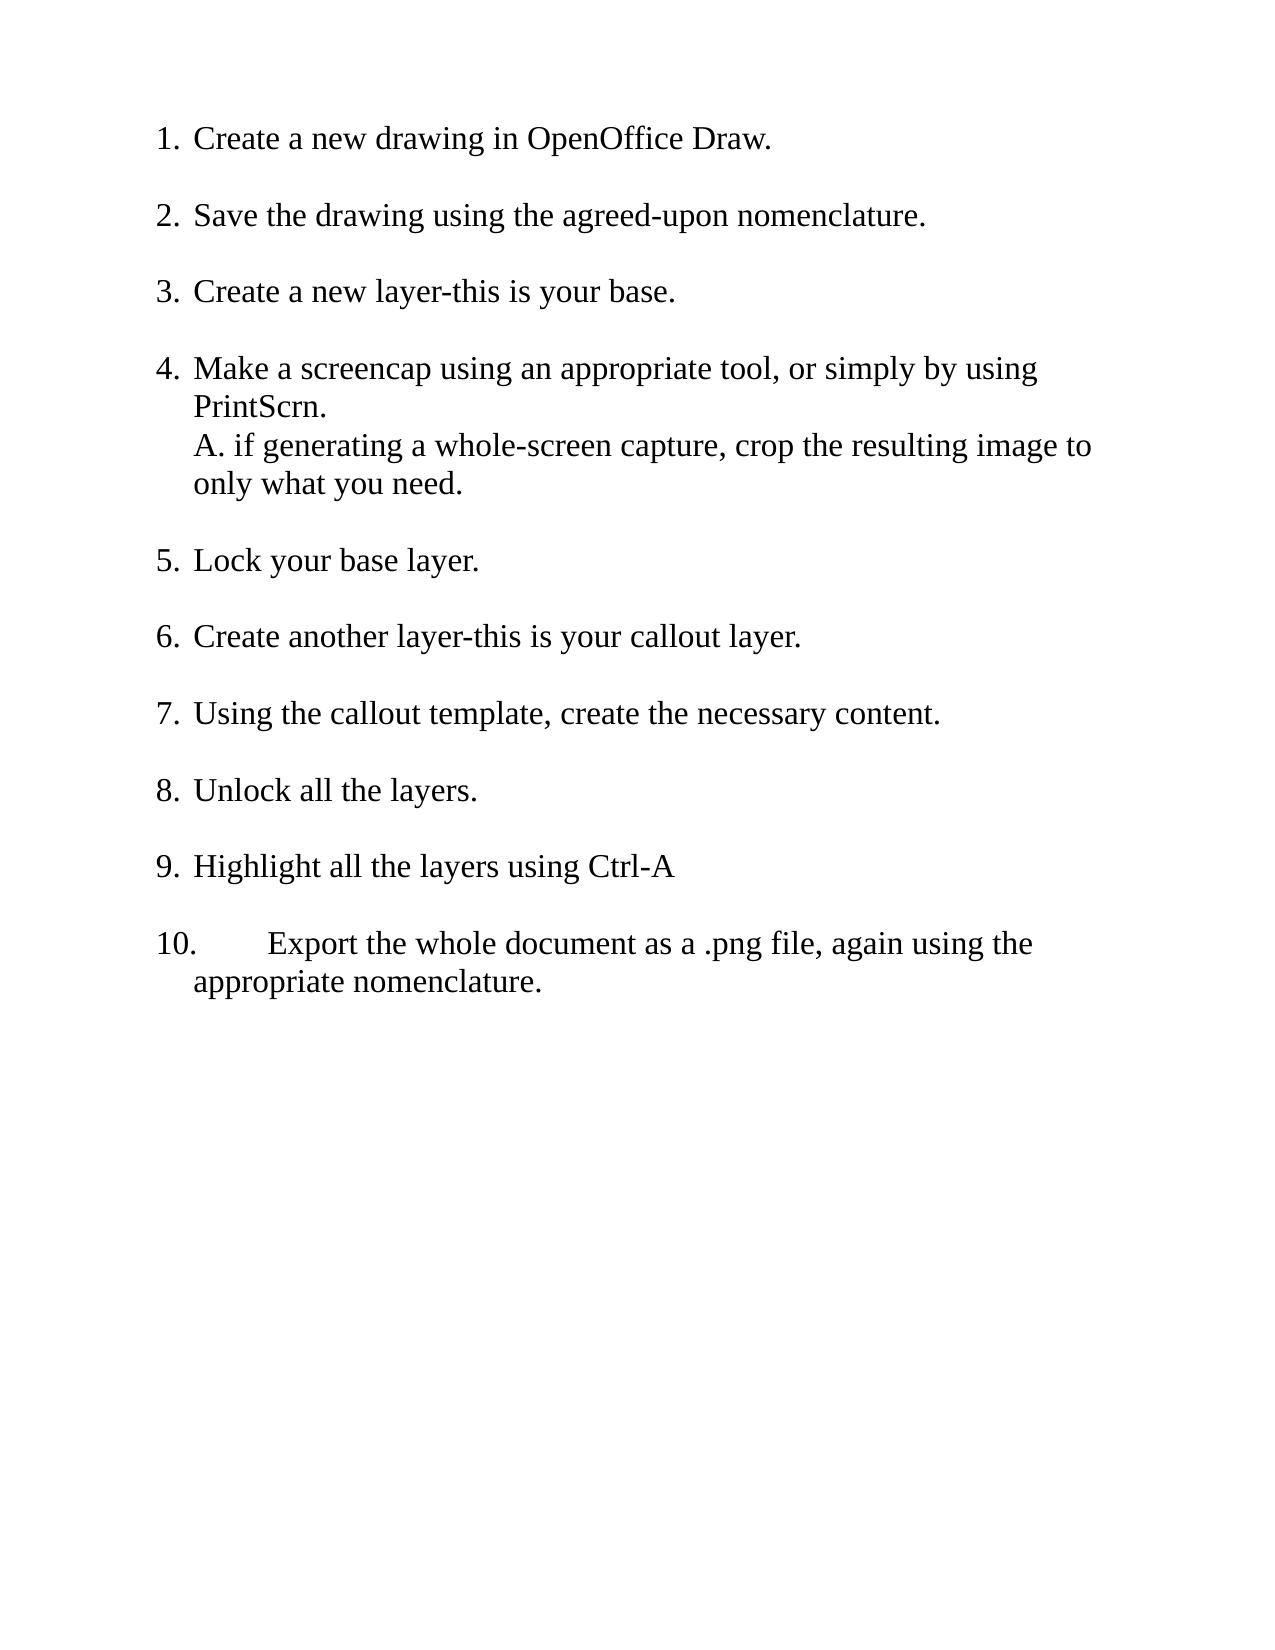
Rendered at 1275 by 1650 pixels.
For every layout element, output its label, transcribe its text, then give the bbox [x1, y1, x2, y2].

list Using the callout template, create the necessary content. [156, 693, 1157, 731]
list Highlight all the layers using Ctrl-A [156, 846, 1157, 885]
list Create another layer-this is your callout layer. [156, 616, 1157, 655]
list Lock your base layer. [156, 540, 1157, 578]
list Make a screencap using an appropriate tool, or simply by using PrintScrn. [156, 348, 1157, 425]
list Create a new drawing in OpenOffice Draw. [156, 118, 1157, 156]
list Save the drawing using the agreed-upon nomenclature. [156, 195, 1157, 271]
list Unlock all the layers. [156, 770, 1157, 808]
list Create a new layer-this is your base. [156, 271, 1157, 310]
list Export the whole document as a .png file, again using the appropriate nomenclature. [156, 923, 1157, 1000]
list A. if generating a whole-screen capture, crop the resulting image to only what you need. [156, 425, 1157, 501]
